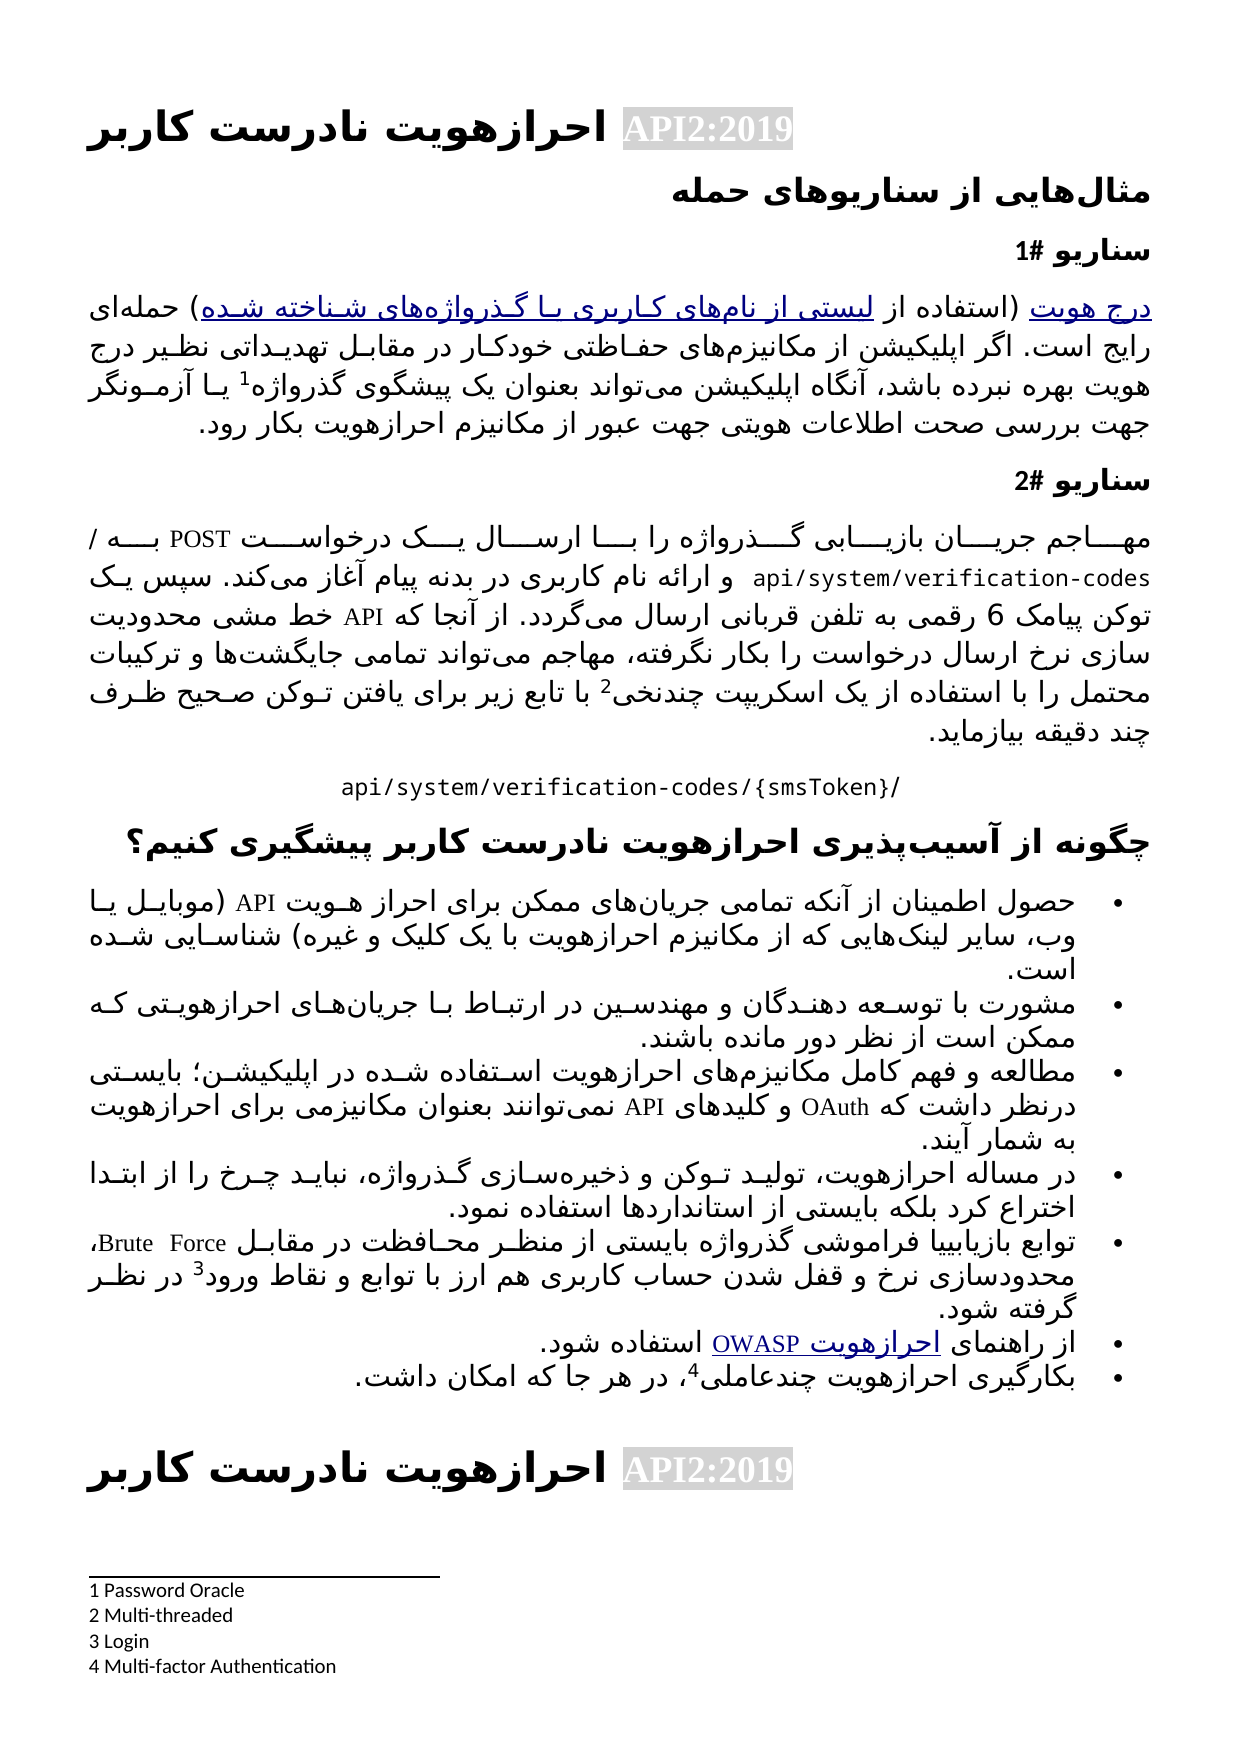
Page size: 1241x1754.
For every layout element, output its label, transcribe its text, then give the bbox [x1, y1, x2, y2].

list Multi-factor Authentication [89, 1653, 1152, 1679]
list توابع بازیابییا فراموشی گذرواژه بایستی از منظر محافظت در مقابل Brute Force، محدودسازی نرخ و قفل شدن حساب کاربری هم ارز با توابع و نقاط ورود در نظر گرفته شود. [89, 1224, 1114, 1326]
list از راهنمای احرازهویت OWASP استفاده شود. [89, 1326, 1114, 1360]
list Login [89, 1628, 1152, 1653]
text مهاجم جریان بازیابی گذرواژه را با ارسال یک درخواست POST به /api/system/verification-codes و ارائه نام کاربری در بدنه پیام آغاز می‌کند. سپس یک توکن پیامک 6 رقمی به تلفن قربانی ارسال می‌گردد. از آنجا که API خط مشی محدودیت سازی نرخ ارسال درخواست را بکار نگرفته، مهاجم می‌تواند تمامی جایگشت‌ها و ترکیبات محتمل را با استفاده از یک اسکریپت چندنخی با تابع زیر برای یافتن توکن صحیح ظرف چند دقیقه بیازماید. [89, 520, 1152, 749]
text API2:2019 احرازهویت نادرست کاربر [89, 103, 1152, 152]
list در مساله احرازهویت، تولید توکن و ذخیره‌سازی گذرواژه، نباید چرخ را از ابتدا اختراع کرد بلکه بایستی از استانداردها استفاده نمود. [89, 1156, 1114, 1224]
list مطالعه و فهم کامل مکانیزم‌های احرازهویت استفاده شده در اپلیکیشن؛ بایستی درنظر داشت که OAuth و کلیدهای API نمی‌توانند بعنوان مکانیزمی برای احرازهویت به شمار آیند. [89, 1054, 1114, 1156]
text API2:2019 احرازهویت نادرست کاربر [89, 1443, 1152, 1492]
text /api/system/verification-codes/{smsToken} [89, 770, 1152, 802]
text سناریو #1 [89, 232, 1152, 268]
text سناریو #2 [89, 462, 1152, 498]
text چگونه از ‌آسیب‌پذیری احرازهویت نادرست کاربر پیشگیری کنیم؟ [89, 823, 1152, 862]
text Password Oracle [89, 1577, 1152, 1603]
text درج هویت (استفاده از لیستی از نام‌های کاربری یا گذرواژه‌های شناخته شده) حمله‌ای رایج است. اگر اپلیکیشن از مکانیزم‌های حفاظتی خودکار در مقابل تهدیداتی نظیر درج هویت بهره نبرده باشد، آنگاه اپلیکیشن می‌تواند بعنوان یک پیشگوی گذرواژه یا آزمونگر جهت بررسی صحت اطلاعات هویتی جهت عبور از مکانیزم احرازهویت بکار رود. [89, 290, 1152, 441]
list مشورت با توسعه دهندگان و مهندسین در ارتباط با جریان‌های احرازهویتی که ممکن است از نظر دور مانده باشند. [89, 986, 1114, 1054]
list حصول اطمینان از آنکه تمامی جریان‌های ممکن برای احراز هویت API (موبایل یا وب، سایر لینک‌هایی که از مکانیزم احرازهویت با یک کلیک و غیره) شناسایی شده است. [89, 884, 1114, 986]
text Multi-threaded [89, 1603, 1152, 1628]
list بکارگیری احرازهویت چندعاملی، در هر جا که امکان داشت. [89, 1360, 1114, 1394]
text مثال‌هایی از سناریوهای حمله [89, 171, 1152, 210]
